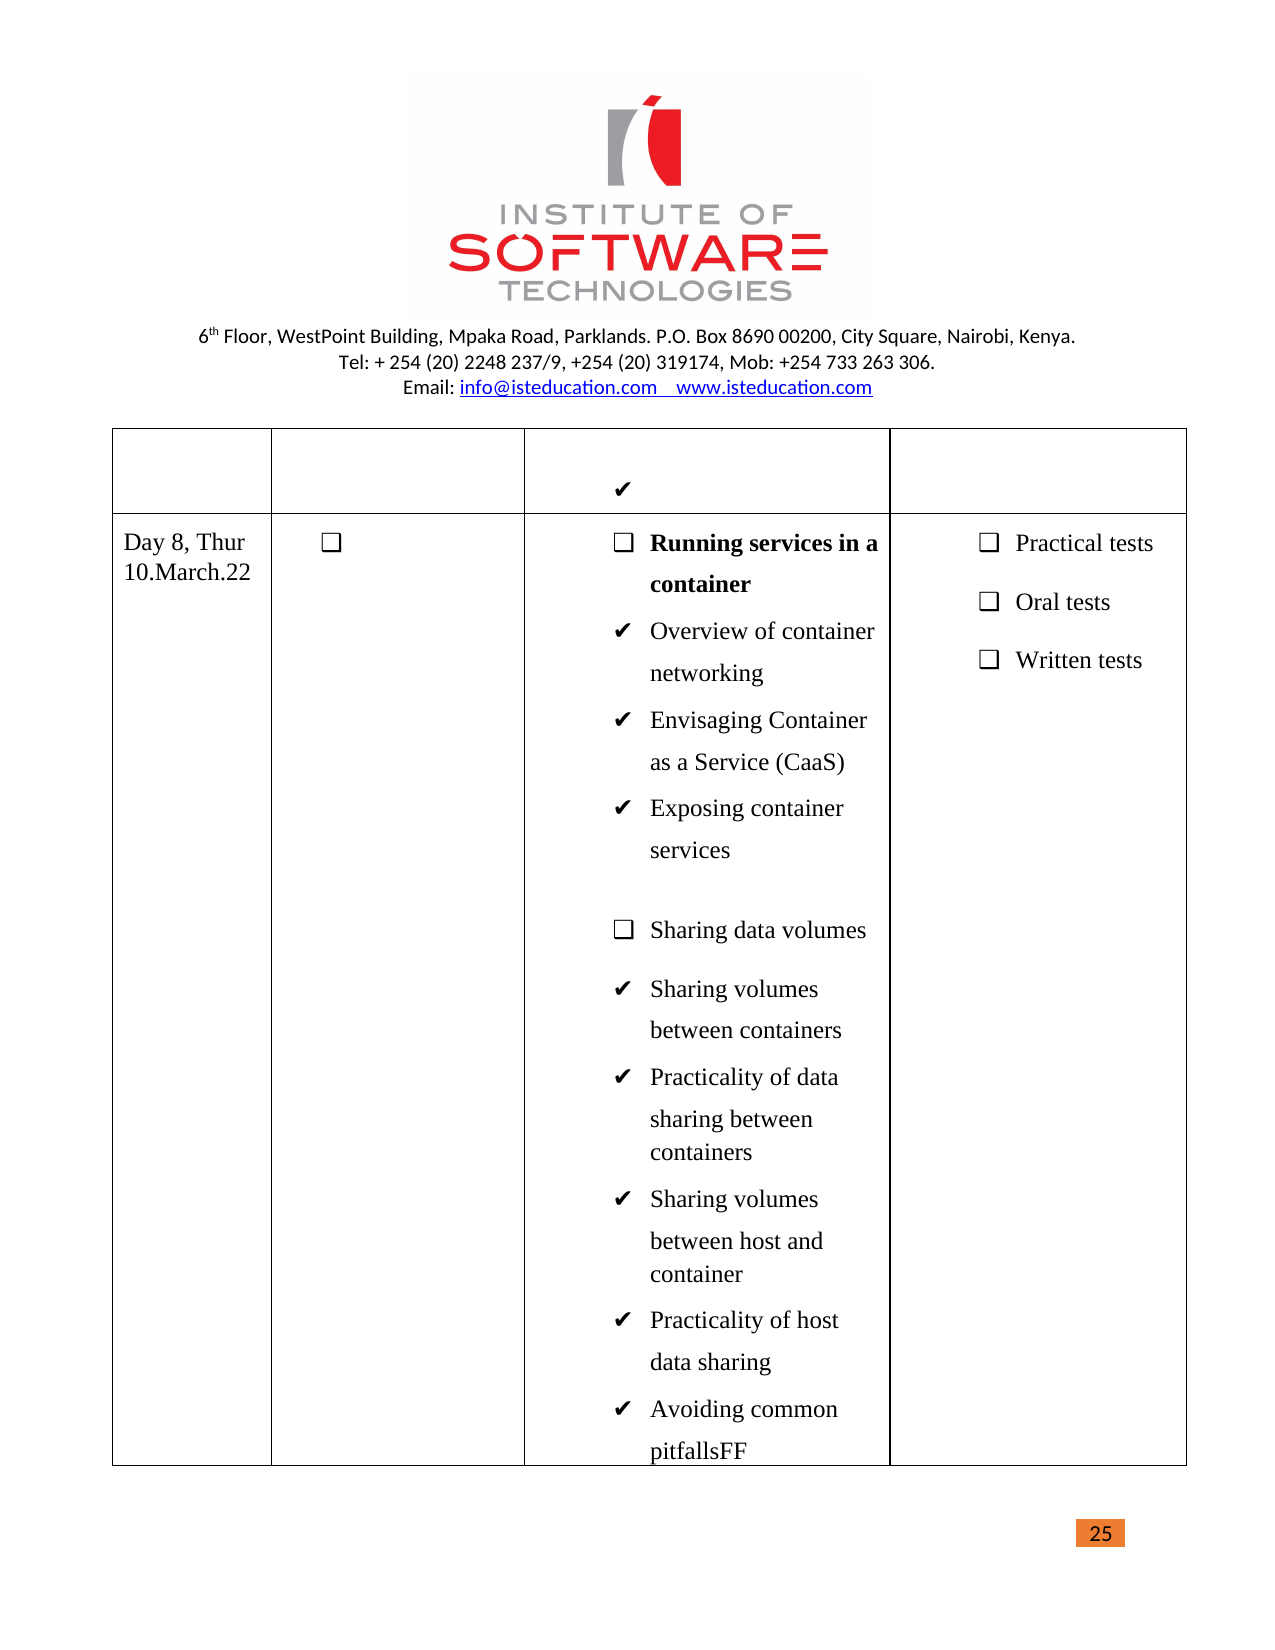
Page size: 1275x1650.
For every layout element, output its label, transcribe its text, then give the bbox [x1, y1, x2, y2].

table_cell Practical tests Oral tests Written tests [891, 514, 1186, 1464]
table_cell [272, 429, 524, 513]
table_cell [113, 429, 271, 513]
table_cell [891, 429, 1186, 513]
table_cell Day 8, Thur 10.March.22 [113, 514, 271, 1464]
table_cell Running services in a container Overview of container networking Envisaging Container as a Service (CaaS) Exposing container services Sharing data volumes Sharing volumes between containers Practicality of data sharing between containers Sharing volumes between host and container Practicality of host data sharing Avoiding common pitfallsFF Filesystem vs. Volume Orchestrating containers Linking containers Orchestrating Example of docker-compose Testing with Docker Overview of TDD Testing your code inside Docker Integrating Docker testing into Jenkins [525, 514, 889, 1464]
picture [406, 75, 869, 324]
table_cell [272, 514, 524, 1464]
table_cell Getting started with Docker What is Docker? What is the difference between VM and Containerization? Installing Docker Download your first image Docker Flow Handling Docker Containers Run your first container Terminology Working with Docker image Working with interactive container Building images Docker's integrated image building system A quick overview of the Dockerfile's syntax Dockerfile build instructions How to remove images How to remove containers Publishing image Understanding the Docker Hub How to push images to the Docker Hub Automatic building of images Private repositories on the Docker Hub Creating organizations on the Docker Hub [525, 429, 889, 513]
